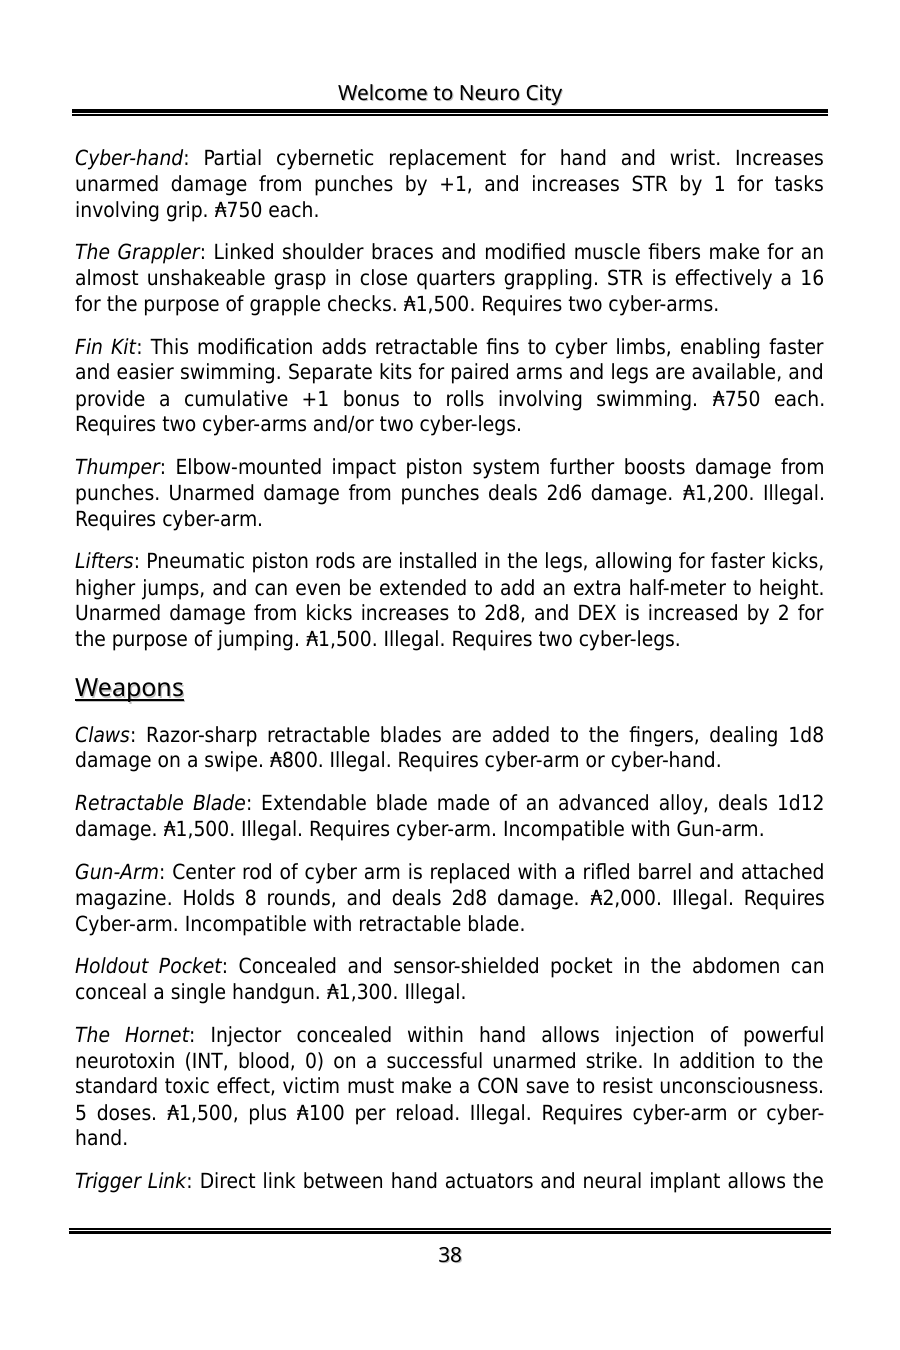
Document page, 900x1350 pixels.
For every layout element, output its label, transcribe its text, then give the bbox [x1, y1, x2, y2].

text The Hornet: Injector concealed within hand allows injection of powerful neurotoxin (INT, blood, 0) on a successful unarmed strike. In addition to the standard toxic effect, victim must make a CON save to resist unconsciousness. 5 doses. ₳1,500, plus ₳100 per reload. Illegal. Requires cyber-arm or cyber-hand. [75, 1023, 825, 1151]
text Trigger Link: Direct link between hand actuators and neural implant allows the [75, 1169, 825, 1193]
subtitle Weapons [75, 670, 825, 704]
text Thumper: Elbow-mounted impact piston system further boosts damage from punches. Unarmed damage from punches deals 2d6 damage. ₳1,200. Illegal. Requires cyber-arm. [75, 455, 825, 531]
text Retractable Blade: Extendable blade made of an advanced alloy, deals 1d12 damage. ₳1,500. Illegal. Requires cyber-arm. Incompatible with Gun-arm. [75, 791, 825, 841]
text Fin Kit: This modification adds retractable fins to cyber limbs, enabling faster and easier swimming. Separate kits for paired arms and legs are available, and provide a cumulative +1 bonus to rolls involving swimming. ₳750 each. Requires two cyber-arms and/or two cyber-legs. [75, 335, 825, 437]
text The Grappler: Linked shoulder braces and modified muscle fibers make for an almost unshakeable grasp in close quarters grappling. STR is effectively a 16 for the purpose of grapple checks. ₳1,500. Requires two cyber-arms. [75, 240, 825, 316]
text Lifters: Pneumatic piston rods are installed in the legs, allowing for faster kicks, higher jumps, and can even be extended to add an extra half-meter to height. Unarmed damage from kicks increases to 2d8, and DEX is increased by 2 for the purpose of jumping. ₳1,500. Illegal. Requires two cyber-legs. [75, 549, 825, 652]
text Holdout Pocket: Concealed and sensor-shielded pocket in the abdomen can conceal a single handgun. ₳1,300. Illegal. [75, 954, 825, 1004]
text Gun-Arm: Center rod of cyber arm is replaced with a rifled barrel and attached magazine. Holds 8 rounds, and deals 2d8 damage. ₳2,000. Illegal. Requires Cyber-arm. Incompatible with retractable blade. [75, 860, 825, 936]
text Claws: Razor-sharp retractable blades are added to the fingers, dealing 1d8 damage on a swipe. ₳800. Illegal. Requires cyber-arm or cyber-hand. [75, 723, 825, 773]
text Cyber-hand: Partial cybernetic replacement for hand and wrist. Increases unarmed damage from punches by +1, and increases STR by 1 for tasks involving grip. ₳750 each. [75, 146, 825, 222]
